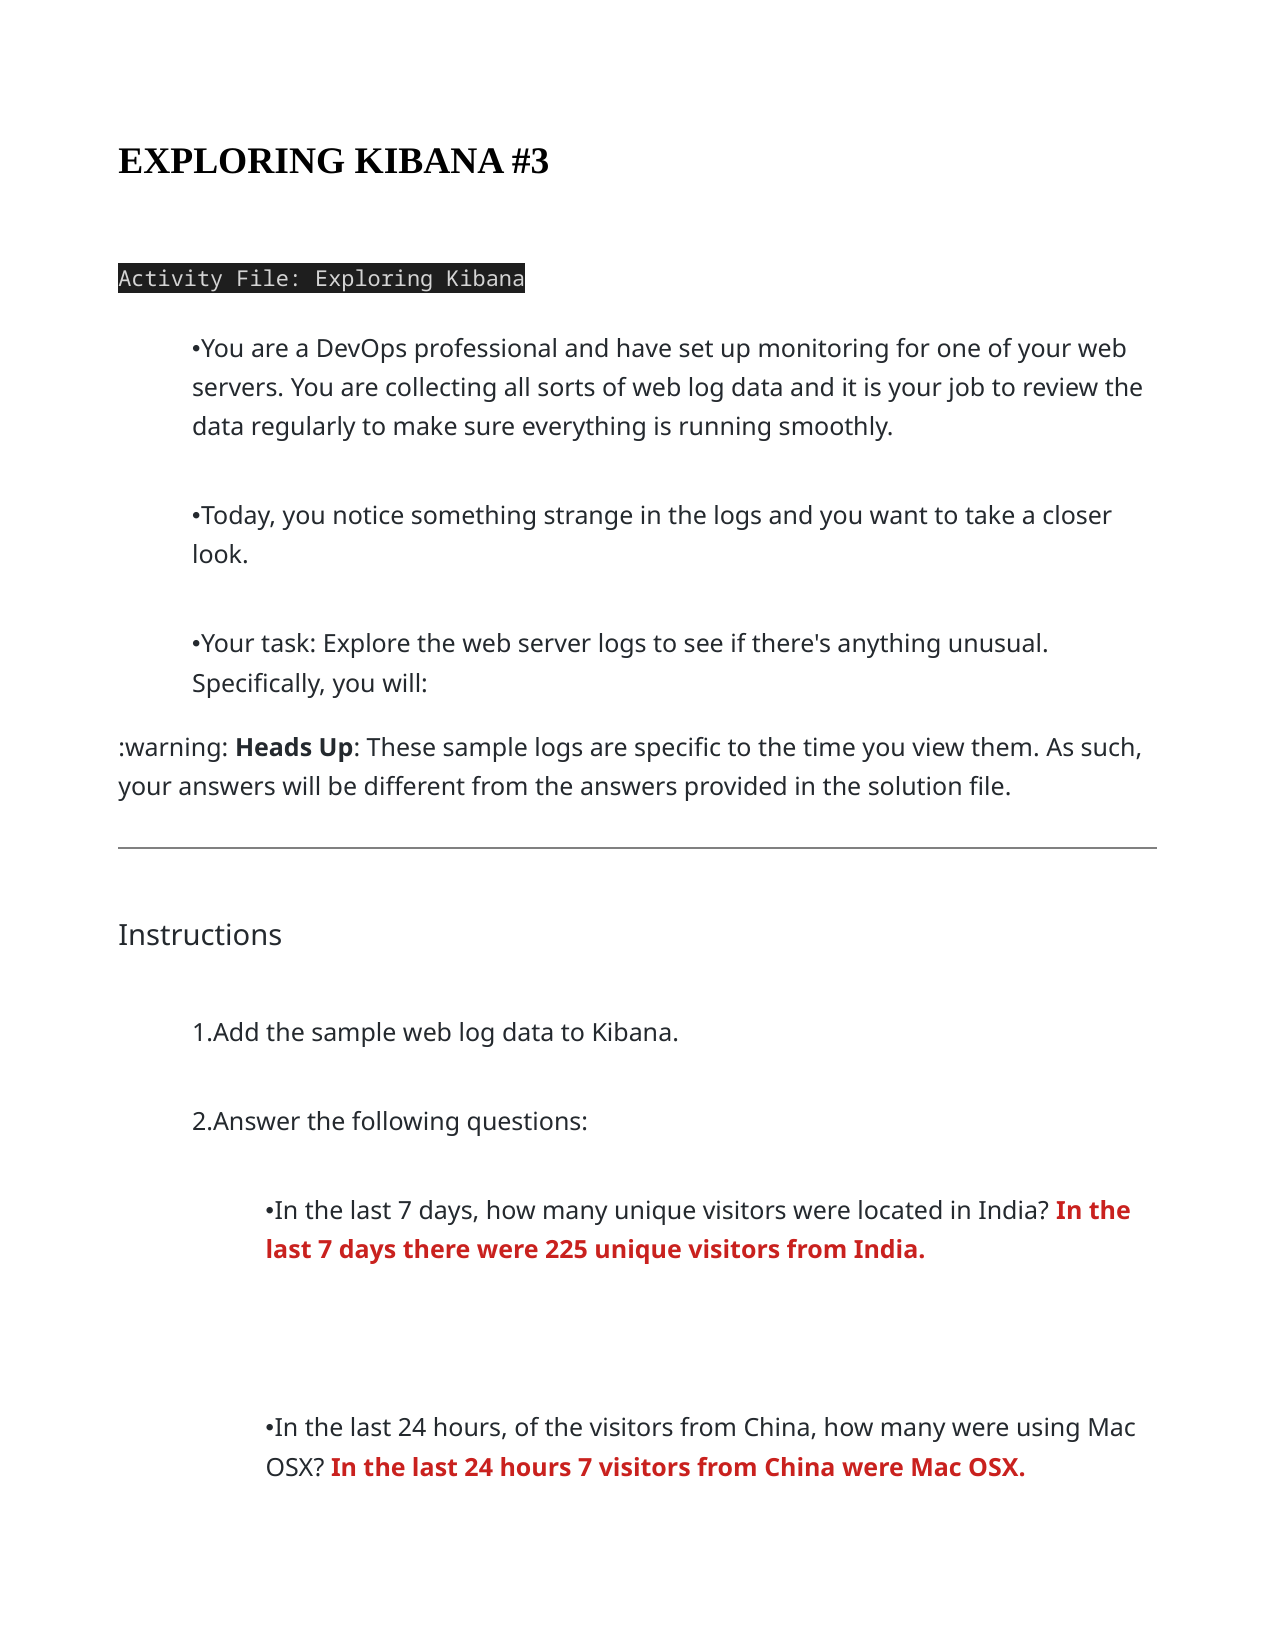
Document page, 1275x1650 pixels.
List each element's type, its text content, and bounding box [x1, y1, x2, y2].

list In the last 7 days, how many unique visitors were located in India? In the last 7 days there were 225 unique visitors from India. [118, 1192, 1157, 1266]
subtitle EXPLORING KIBANA #3 [118, 139, 1157, 182]
subtitle Activity File: Exploring Kibana [118, 263, 1157, 293]
list Add the sample web log data to Kibana. [118, 1014, 1157, 1048]
list Your task: Explore the web server logs to see if there's anything unusual. Specifically, you will: [118, 626, 1157, 699]
list Answer the following questions: [118, 1103, 1157, 1137]
text :warning: Heads Up: These sample logs are specific to the time you view them. As such, your answers will be different from the answers provided in the solution file. [118, 729, 1157, 803]
list In the last 24 hours, of the visitors from China, how many were using Mac OSX? In the last 24 hours 7 visitors from China were Mac OSX. [118, 1410, 1157, 1483]
list Today, you notice something strange in the logs and you want to take a closer look. [118, 498, 1157, 571]
list You are a DevOps professional and have set up monitoring for one of your web servers. You are collecting all sorts of web log data and it is your job to review the data regularly to make sure everything is running smoothly. [118, 330, 1157, 443]
subtitle Instructions [118, 914, 1157, 954]
